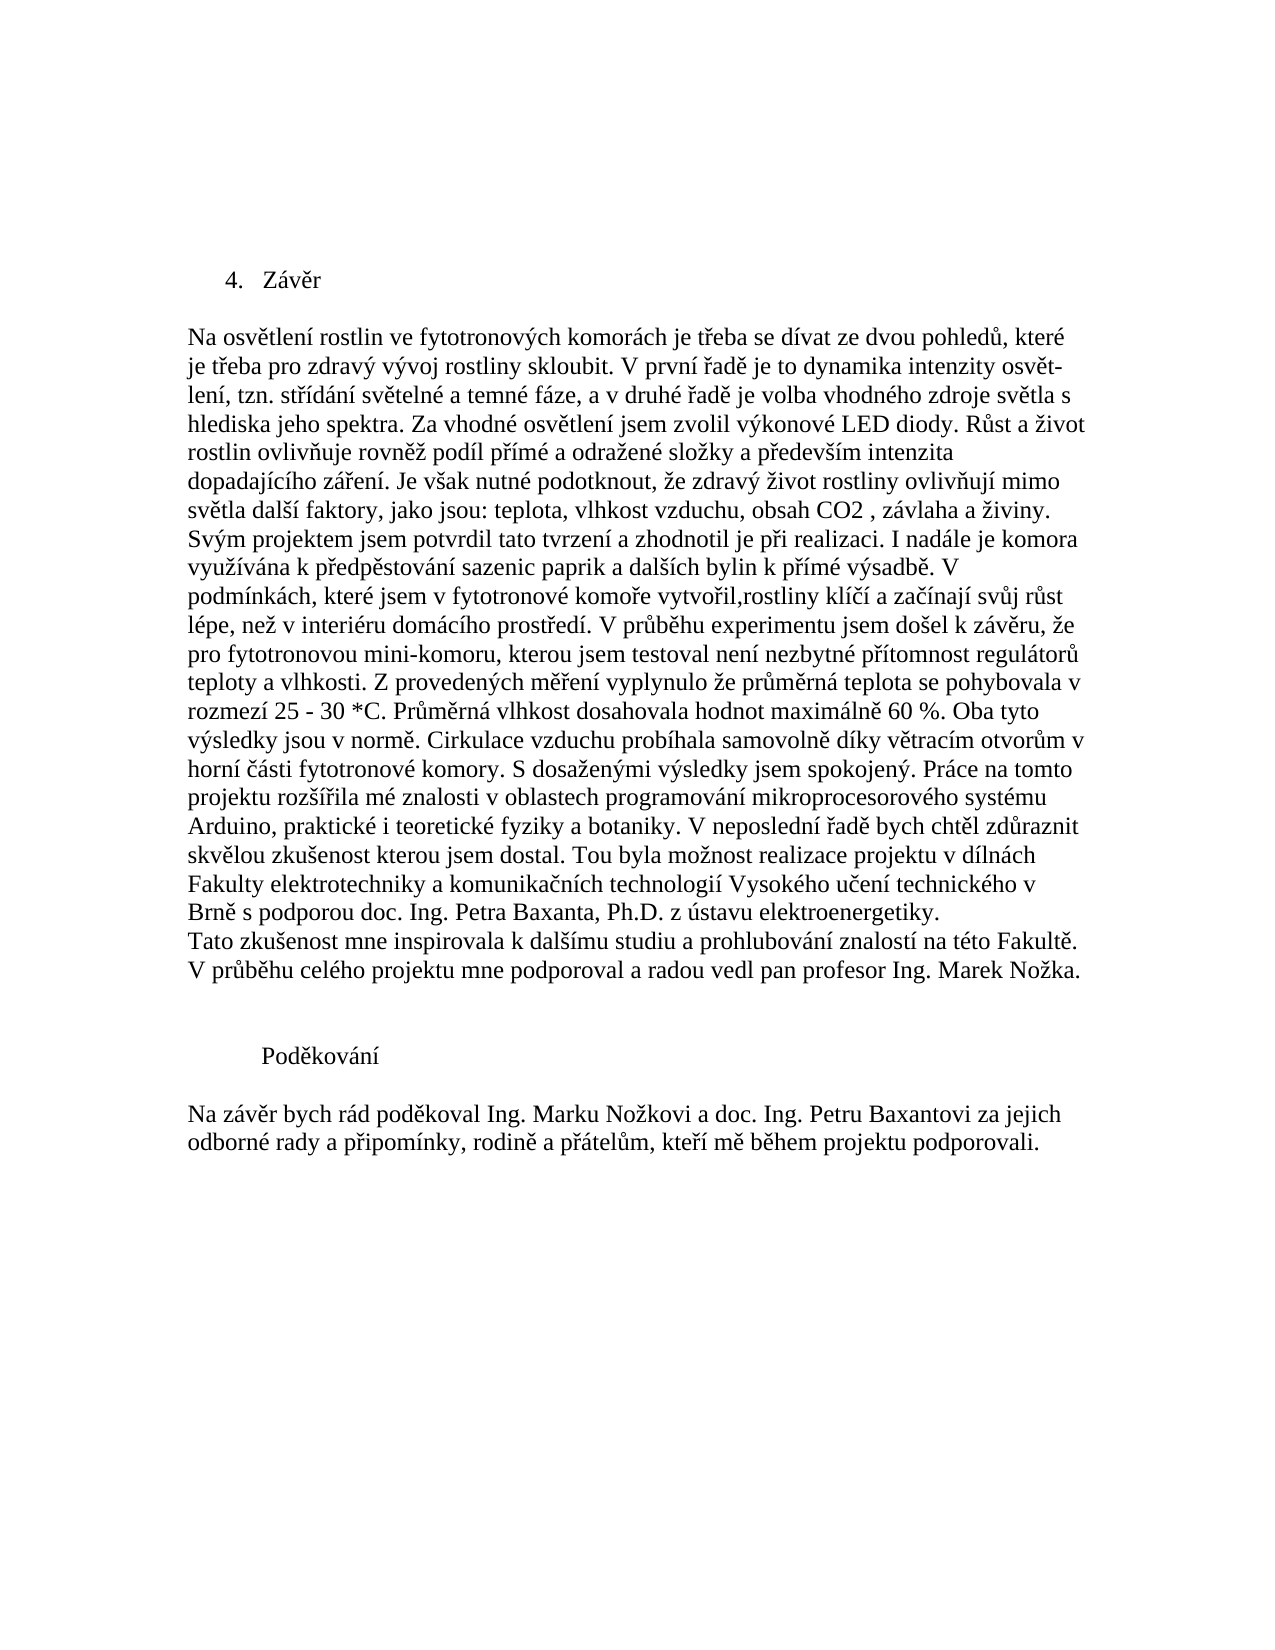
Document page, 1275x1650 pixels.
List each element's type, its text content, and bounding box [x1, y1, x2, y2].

text Poděkování [187, 1041, 1087, 1070]
text Na osvětlení rostlin ve fytotronových komorách je třeba se dívat ze dvou pohledů, které je třeba pro zdravý vývoj rostliny skloubit. V první řadě je to dynamika intenzity osvět- lení, tzn. střídání světelné a temné fáze, a v druhé řadě je volba vhodného zdroje světla s hlediska jeho spektra. Za vhodné osvětlení jsem zvolil výkonové LED diody. Růst a život rostlin ovlivňuje rovněž podíl přímé a odražené složky a především intenzita dopadajícího záření. Je však nutné podotknout, že zdravý život rostliny ovlivňují mimo světla další faktory, jako jsou: teplota, vlhkost vzduchu, obsah CO2 , závlaha a živiny. Svým projektem jsem potvrdil tato tvrzení a zhodnotil je při realizaci. I nadále je komora využívána k předpěstování sazenic paprik a dalších bylin k přímé výsadbě. V podmínkách, které jsem v fytotronové komoře vytvořil,rostliny klíčí a začínají svůj růst lépe, než v interiéru domácího prostředí. V průběhu experimentu jsem došel k závěru, že pro fytotronovou mini-komoru, kterou jsem testoval není nezbytné přítomnost regulátorů teploty a vlhkosti. Z provedených měření vyplynulo že průměrná teplota se pohybovala v rozmezí 25 - 30 *C. Průměrná vlhkost dosahovala hodnot maximálně 60 %. Oba tyto výsledky jsou v normě. Cirkulace vzduchu probíhala samovolně díky větracím otvorům v horní části fytotronové komory. S dosaženými výsledky jsem spokojený. Práce na tomto projektu rozšířila mé znalosti v oblastech programování mikroprocesorového systému Arduino, praktické i teoretické fyziky a botaniky. V neposlední řadě bych chtěl zdůraznit skvělou zkušenost kterou jsem dostal. Tou byla možnost realizace projektu v dílnách Fakulty elektrotechniky a komunikačních technologií Vysokého učení technického v Brně s podporou doc. Ing. Petra Baxanta, Ph.D. z ústavu elektroenergetiky. [187, 322, 1087, 926]
list Závěr [225, 265, 1087, 294]
text Na závěr bych rád poděkoval Ing. Marku Nožkovi a doc. Ing. Petru Baxantovi za jejich odborné rady a připomínky, rodině a přátelům, kteří mě během projektu podporovali. [187, 1099, 1087, 1156]
text Tato zkušenost mne inspirovala k dalšímu studiu a prohlubování znalostí na této Fakultě. V průběhu celého projektu mne podporoval a radou vedl pan profesor Ing. Marek Nožka. [187, 926, 1087, 984]
